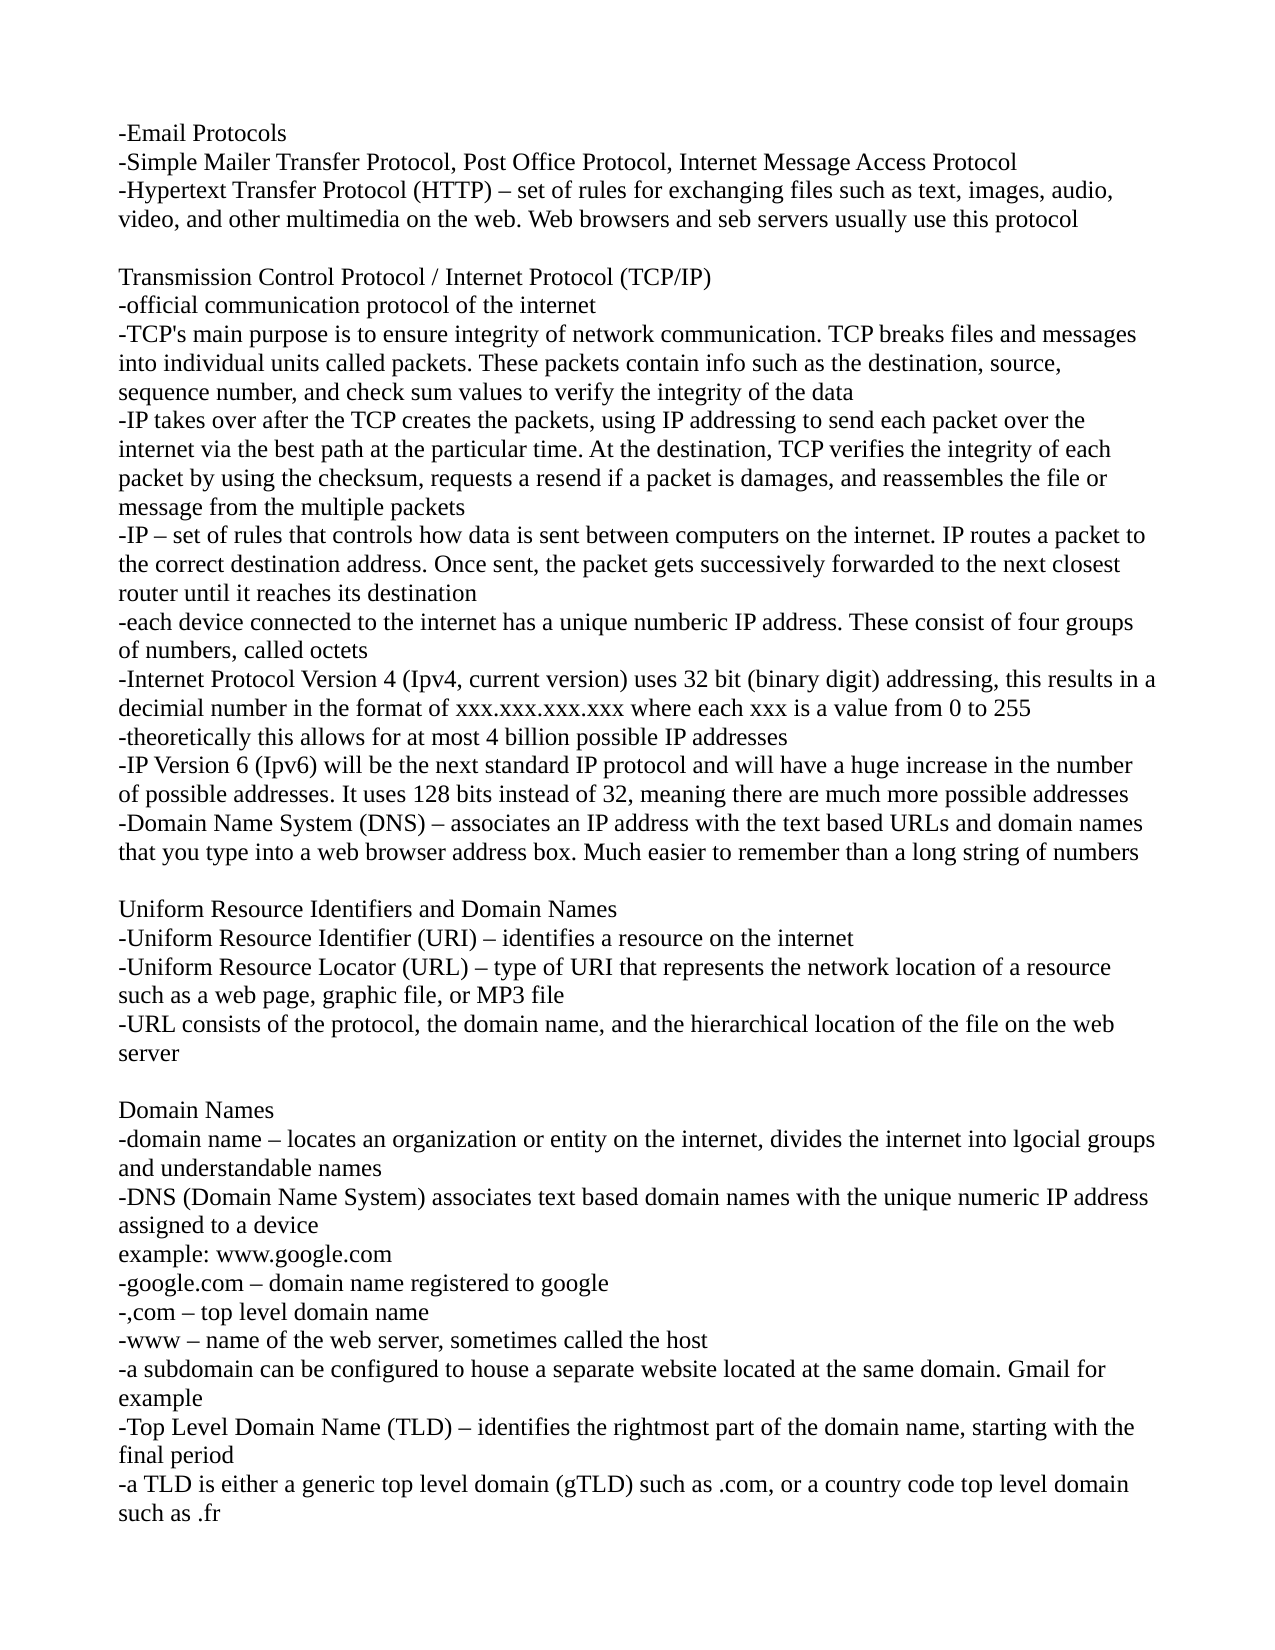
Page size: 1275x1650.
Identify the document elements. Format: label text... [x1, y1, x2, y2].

text -theoretically this allows for at most 4 billion possible IP addresses [118, 722, 1157, 751]
text example: www.google.com [118, 1239, 1157, 1268]
text -Email Protocols [118, 118, 1157, 147]
text -Uniform Resource Locator (URL) – type of URI that represents the network location of a resource such as a web page, graphic file, or MP3 file [118, 952, 1157, 1009]
text -Internet Protocol Version 4 (Ipv4, current version) uses 32 bit (binary digit) addressing, this results in a decimial number in the format of xxx.xxx.xxx.xxx where each xxx is a value from 0 to 255 [118, 664, 1157, 722]
text Transmission Control Protocol / Internet Protocol (TCP/IP) -official communication protocol of the internet [118, 262, 1157, 319]
text -domain name – locates an organization or entity on the internet, divides the internet into lgocial groups and understandable names [118, 1124, 1157, 1182]
text -TCP's main purpose is to ensure integrity of network communication. TCP breaks files and messages into individual units called packets. These packets contain info such as the destination, source, sequence number, and check sum values to verify the integrity of the data [118, 319, 1157, 406]
text -Hypertext Transfer Protocol (HTTP) – set of rules for exchanging files such as text, images, audio, video, and other multimedia on the web. Web browsers and seb servers usually use this protocol [118, 176, 1157, 233]
text -IP – set of rules that controls how data is sent between computers on the internet. IP routes a packet to the correct destination address. Once sent, the packet gets successively forwarded to the next closest router until it reaches its destination [118, 521, 1157, 607]
text -IP Version 6 (Ipv6) will be the next standard IP protocol and will have a huge increase in the number of possible addresses. It uses 128 bits instead of 32, meaning there are much more possible addresses [118, 751, 1157, 808]
text -Top Level Domain Name (TLD) – identifies the rightmost part of the domain name, starting with the final period [118, 1412, 1157, 1469]
text -a subdomain can be configured to house a separate website located at the same domain. Gmail for example [118, 1354, 1157, 1412]
text -www – name of the web server, sometimes called the host [118, 1326, 1157, 1354]
text -IP takes over after the TCP creates the packets, using IP addressing to send each packet over the internet via the best path at the particular time. At the destination, TCP verifies the integrity of each packet by using the checksum, requests a resend if a packet is damages, and reassembles the file or message from the multiple packets [118, 406, 1157, 521]
text -Simple Mailer Transfer Protocol, Post Office Protocol, Internet Message Access Protocol [118, 147, 1157, 176]
text -URL consists of the protocol, the domain name, and the hierarchical location of the file on the web server [118, 1009, 1157, 1067]
text -DNS (Domain Name System) associates text based domain names with the unique numeric IP address assigned to a device [118, 1182, 1157, 1239]
text -each device connected to the internet has a unique numberic IP address. These consist of four groups of numbers, called octets [118, 607, 1157, 664]
text -Domain Name System (DNS) – associates an IP address with the text based URLs and domain names that you type into a web browser address box. Much easier to remember than a long string of numbers [118, 808, 1157, 866]
text -a TLD is either a generic top level domain (gTLD) such as .com, or a country code top level domain such as .fr [118, 1469, 1157, 1527]
text Domain Names [118, 1096, 1157, 1124]
text -,com – top level domain name [118, 1297, 1157, 1326]
text -Uniform Resource Identifier (URI) – identifies a resource on the internet [118, 923, 1157, 952]
text -google.com – domain name registered to google [118, 1268, 1157, 1297]
text Uniform Resource Identifiers and Domain Names [118, 894, 1157, 923]
